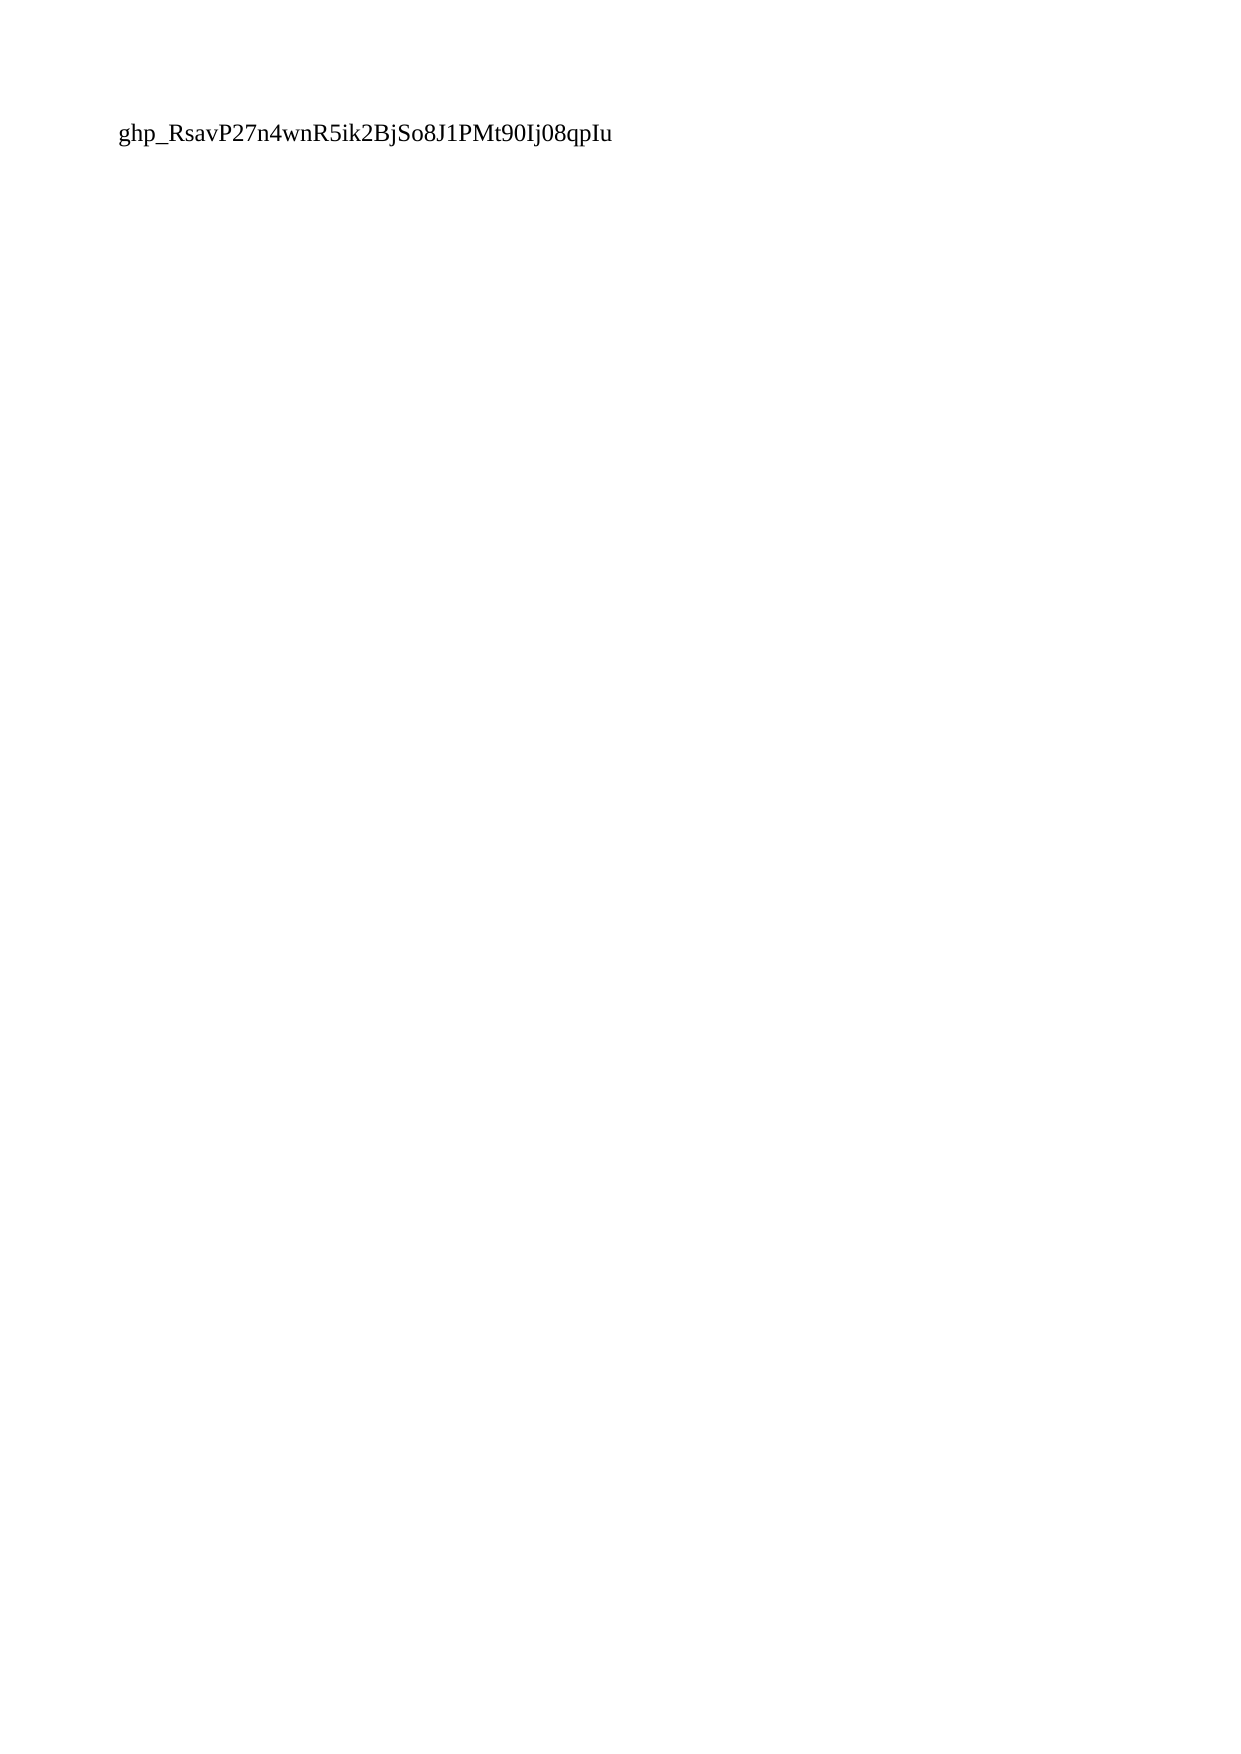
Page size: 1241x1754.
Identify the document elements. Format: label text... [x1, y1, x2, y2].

text 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 [118, 118, 1122, 147]
